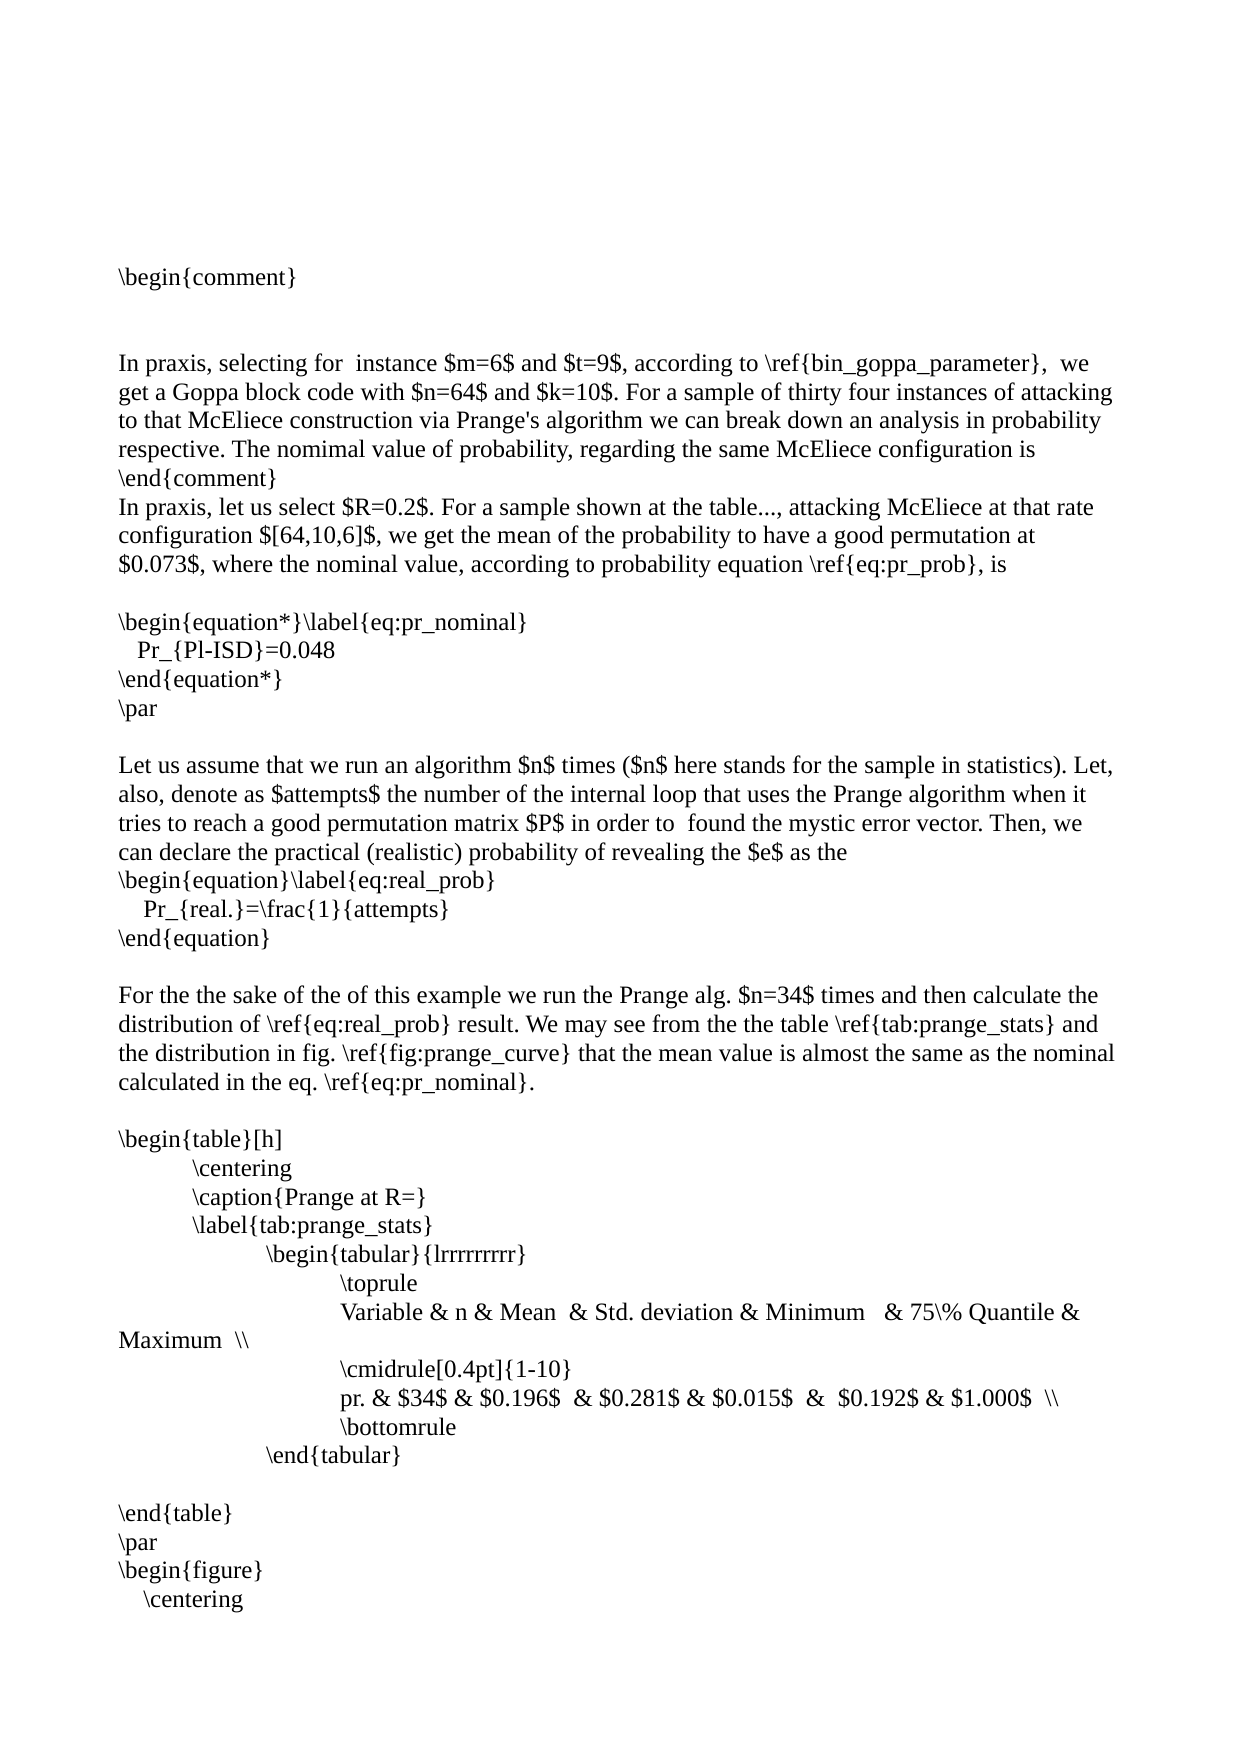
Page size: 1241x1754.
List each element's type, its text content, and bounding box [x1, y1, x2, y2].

text \caption{Prange at R=} [118, 1182, 1122, 1211]
text Variable & n & Mean & Std. deviation & Minimum & 75\% Quantile & Maximum \\ [118, 1297, 1122, 1354]
text \end{comment} [118, 463, 1122, 492]
text \begin{equation}\label{eq:real_prob} [118, 866, 1122, 894]
text \par [118, 1527, 1122, 1556]
text \centering [118, 1153, 1122, 1182]
text \begin{table}[h] [118, 1124, 1122, 1153]
text In praxis, let us select $R=0.2$. For a sample shown at the table..., attacking McEliece at that rate configuration $[64,10,6]$, we get the mean of the probability to have a good permutation at $0.073$, where the nominal value, according to probability equation \ref{eq:pr_prob}, is [118, 492, 1122, 578]
text \label{tab:prange_stats} [118, 1211, 1122, 1239]
text \toprule [118, 1268, 1122, 1297]
text \begin{comment} [118, 262, 1122, 291]
text \begin{tabular}{lrrrrrrrrr} [118, 1239, 1122, 1268]
text \par [118, 693, 1122, 722]
text \centering [118, 1584, 1122, 1613]
text Pr_{Pl-ISD}=0.048 [118, 636, 1122, 664]
text Pr_{real.}=\frac{1}{attempts} [118, 894, 1122, 923]
text pr. & $34$ & $0.196$ & $0.281$ & $0.015$ & $0.192$ & $1.000$ \\ [118, 1383, 1122, 1412]
text Let us assume that we run an algorithm $n$ times ($n$ here stands for the sample in statistics). Let, also, denote as $attempts$ the number of the internal loop that uses the Prange algorithm when it tries to reach a good permutation matrix $P$ in order to found the mystic error vector. Then, we can declare the practical (realistic) probability of revealing the $e$ as the [118, 751, 1122, 866]
text \bottomrule [118, 1412, 1122, 1441]
text \begin{figure} [118, 1556, 1122, 1584]
text For the the sake of the of this example we run the Prange alg. $n=34$ times and then calculate the distribution of \ref{eq:real_prob} result. We may see from the the table \ref{tab:prange_stats} and the distribution in fig. \ref{fig:prange_curve} that the mean value is almost the same as the nominal calculated in the eq. \ref{eq:pr_nominal}. [118, 981, 1122, 1096]
text \end{equation*} [118, 664, 1122, 693]
text \cmidrule[0.4pt]{1-10} [118, 1354, 1122, 1383]
text \end{equation} [118, 923, 1122, 952]
text \begin{equation*}\label{eq:pr_nominal} [118, 607, 1122, 636]
text \end{tabular} [118, 1441, 1122, 1469]
text In praxis, selecting for instance $m=6$ and $t=9$, according to \ref{bin_goppa_parameter}, we get a Goppa block code with $n=64$ and $k=10$. For a sample of thirty four instances of attacking to that McEliece construction via Prange's algorithm we can break down an analysis in probability respective. The nomimal value of probability, regarding the same McEliece configuration is [118, 348, 1122, 463]
text \end{table} [118, 1498, 1122, 1527]
